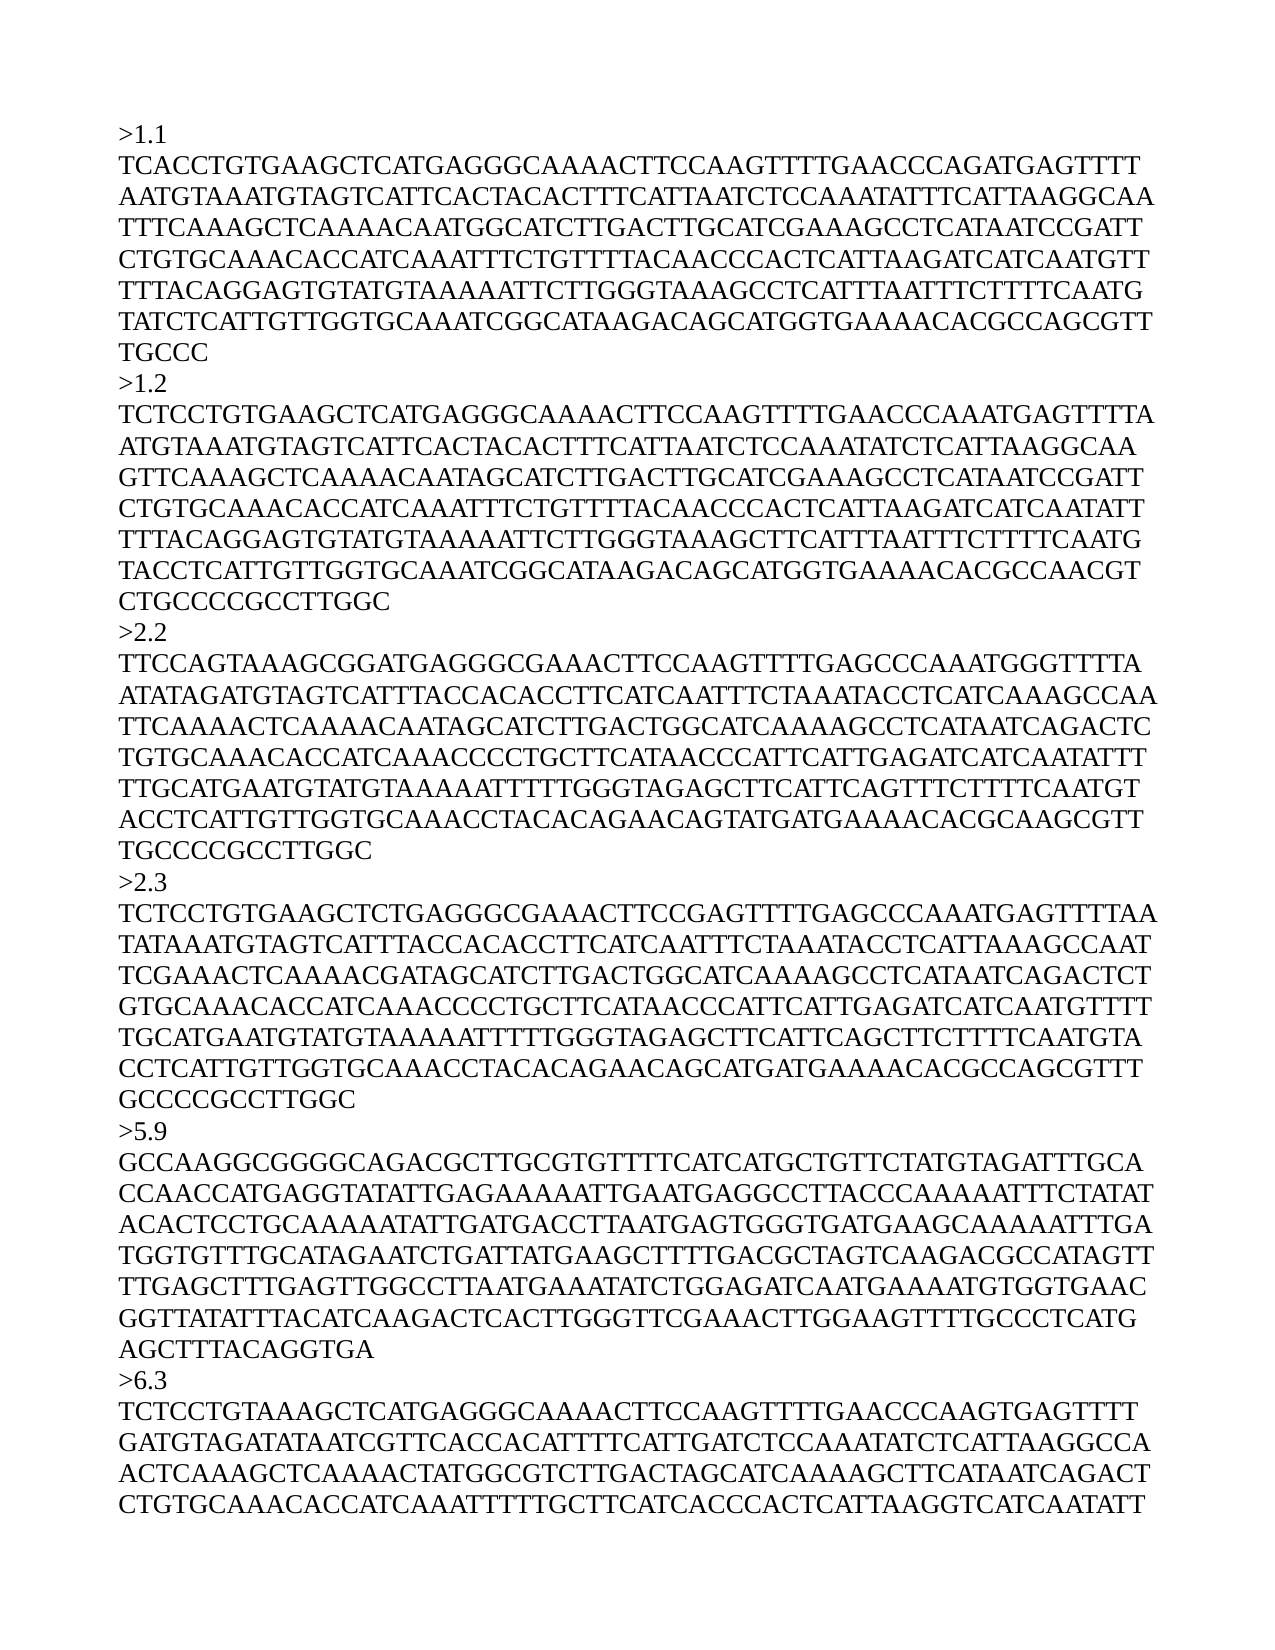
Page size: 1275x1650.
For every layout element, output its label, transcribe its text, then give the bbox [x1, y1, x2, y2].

text >1.1 [118, 118, 1157, 149]
text >5.9 [118, 1115, 1157, 1146]
text TTCCAGTAAAGCGGATGAGGGCGAAACTTCCAAGTTTTGAGCCCAAATGGGTTTTAATATAGATGTAGTCATTTACCACACCTTCATCAATTTCTAAATACCTCATCAAAGCCAATTCAAAACTCAAAACAATAGCATCTTGACTGGCATCAAAAGCCTCATAATCAGACTCTGTGCAAACACCATCAAACCCCTGCTTCATAACCCATTCATTGAGATCATCAATATTTTTGCATGAATGTATGTAAAAATTTTTGGGTAGAGCTTCATTCAGTTTCTTTTCAATGTACCTCATTGTTGGTGCAAACCTACACAGAACAGTATGATGAAAACACGCAAGCGTTTGCCCCGCCTTGGC [118, 648, 1157, 866]
text TCTCCTGTGAAGCTCATGAGGGCAAAACTTCCAAGTTTTGAACCCAAATGAGTTTTAATGTAAATGTAGTCATTCACTACACTTTCATTAATCTCCAAATATCTCATTAAGGCAAGTTCAAAGCTCAAAACAATAGCATCTTGACTTGCATCGAAAGCCTCATAATCCGATTCTGTGCAAACACCATCAAATTTCTGTTTTACAACCCACTCATTAAGATCATCAATATTTTTACAGGAGTGTATGTAAAAATTCTTGGGTAAAGCTTCATTTAATTTCTTTTCAATGTACCTCATTGTTGGTGCAAATCGGCATAAGACAGCATGGTGAAAACACGCCAACGTCTGCCCCGCCTTGGC [118, 398, 1157, 616]
text GCCAAGGCGGGGCAGACGCTTGCGTGTTTTCATCATGCTGTTCTATGTAGATTTGCACCAACCATGAGGTATATTGAGAAAAATTGAATGAGGCCTTACCCAAAAATTTCTATATACACTCCTGCAAAAATATTGATGACCTTAATGAGTGGGTGATGAAGCAAAAATTTGATGGTGTTTGCATAGAATCTGATTATGAAGCTTTTGACGCTAGTCAAGACGCCATAGTTTTGAGCTTTGAGTTGGCCTTAATGAAATATCTGGAGATCAATGAAAATGTGGTGAACGGTTATATTTACATCAAGACTCACTTGGGTTCGAAACTTGGAAGTTTTGCCCTCATGAGCTTTACAGGTGA [118, 1146, 1157, 1364]
text TCTCCTGTAAAGCTCATGAGGGCAAAACTTCCAAGTTTTGAACCCAAGTGAGTTTTGATGTAGATATAATCGTTCACCACATTTTCATTGATCTCCAAATATCTCATTAAGGCCAACTCAAAGCTCAAAACTATGGCGTCTTGACTAGCATCAAAAGCTTCATAATCAGACTCTGTGCAAACACCATCAAATTTTTGCTTCATCACCCACTCATTAAGGTCATCAATATT [118, 1395, 1157, 1520]
text TCTCCTGTGAAGCTCTGAGGGCGAAACTTCCGAGTTTTGAGCCCAAATGAGTTTTAATATAAATGTAGTCATTTACCACACCTTCATCAATTTCTAAATACCTCATTAAAGCCAATTCGAAACTCAAAACGATAGCATCTTGACTGGCATCAAAAGCCTCATAATCAGACTCTGTGCAAACACCATCAAACCCCTGCTTCATAACCCATTCATTGAGATCATCAATGTTTTTGCATGAATGTATGTAAAAATTTTTGGGTAGAGCTTCATTCAGCTTCTTTTCAATGTACCTCATTGTTGGTGCAAACCTACACAGAACAGCATGATGAAAACACGCCAGCGTTTGCCCCGCCTTGGC [118, 897, 1157, 1115]
text >6.3 [118, 1364, 1157, 1395]
text TCACCTGTGAAGCTCATGAGGGCAAAACTTCCAAGTTTTGAACCCAGATGAGTTTTAATGTAAATGTAGTCATTCACTACACTTTCATTAATCTCCAAATATTTCATTAAGGCAATTTCAAAGCTCAAAACAATGGCATCTTGACTTGCATCGAAAGCCTCATAATCCGATTCTGTGCAAACACCATCAAATTTCTGTTTTACAACCCACTCATTAAGATCATCAATGTTTTTACAGGAGTGTATGTAAAAATTCTTGGGTAAAGCCTCATTTAATTTCTTTTCAATGTATCTCATTGTTGGTGCAAATCGGCATAAGACAGCATGGTGAAAACACGCCAGCGTTTGCCC [118, 149, 1157, 367]
text >1.2 [118, 367, 1157, 398]
text >2.3 [118, 866, 1157, 897]
text >2.2 [118, 616, 1157, 648]
